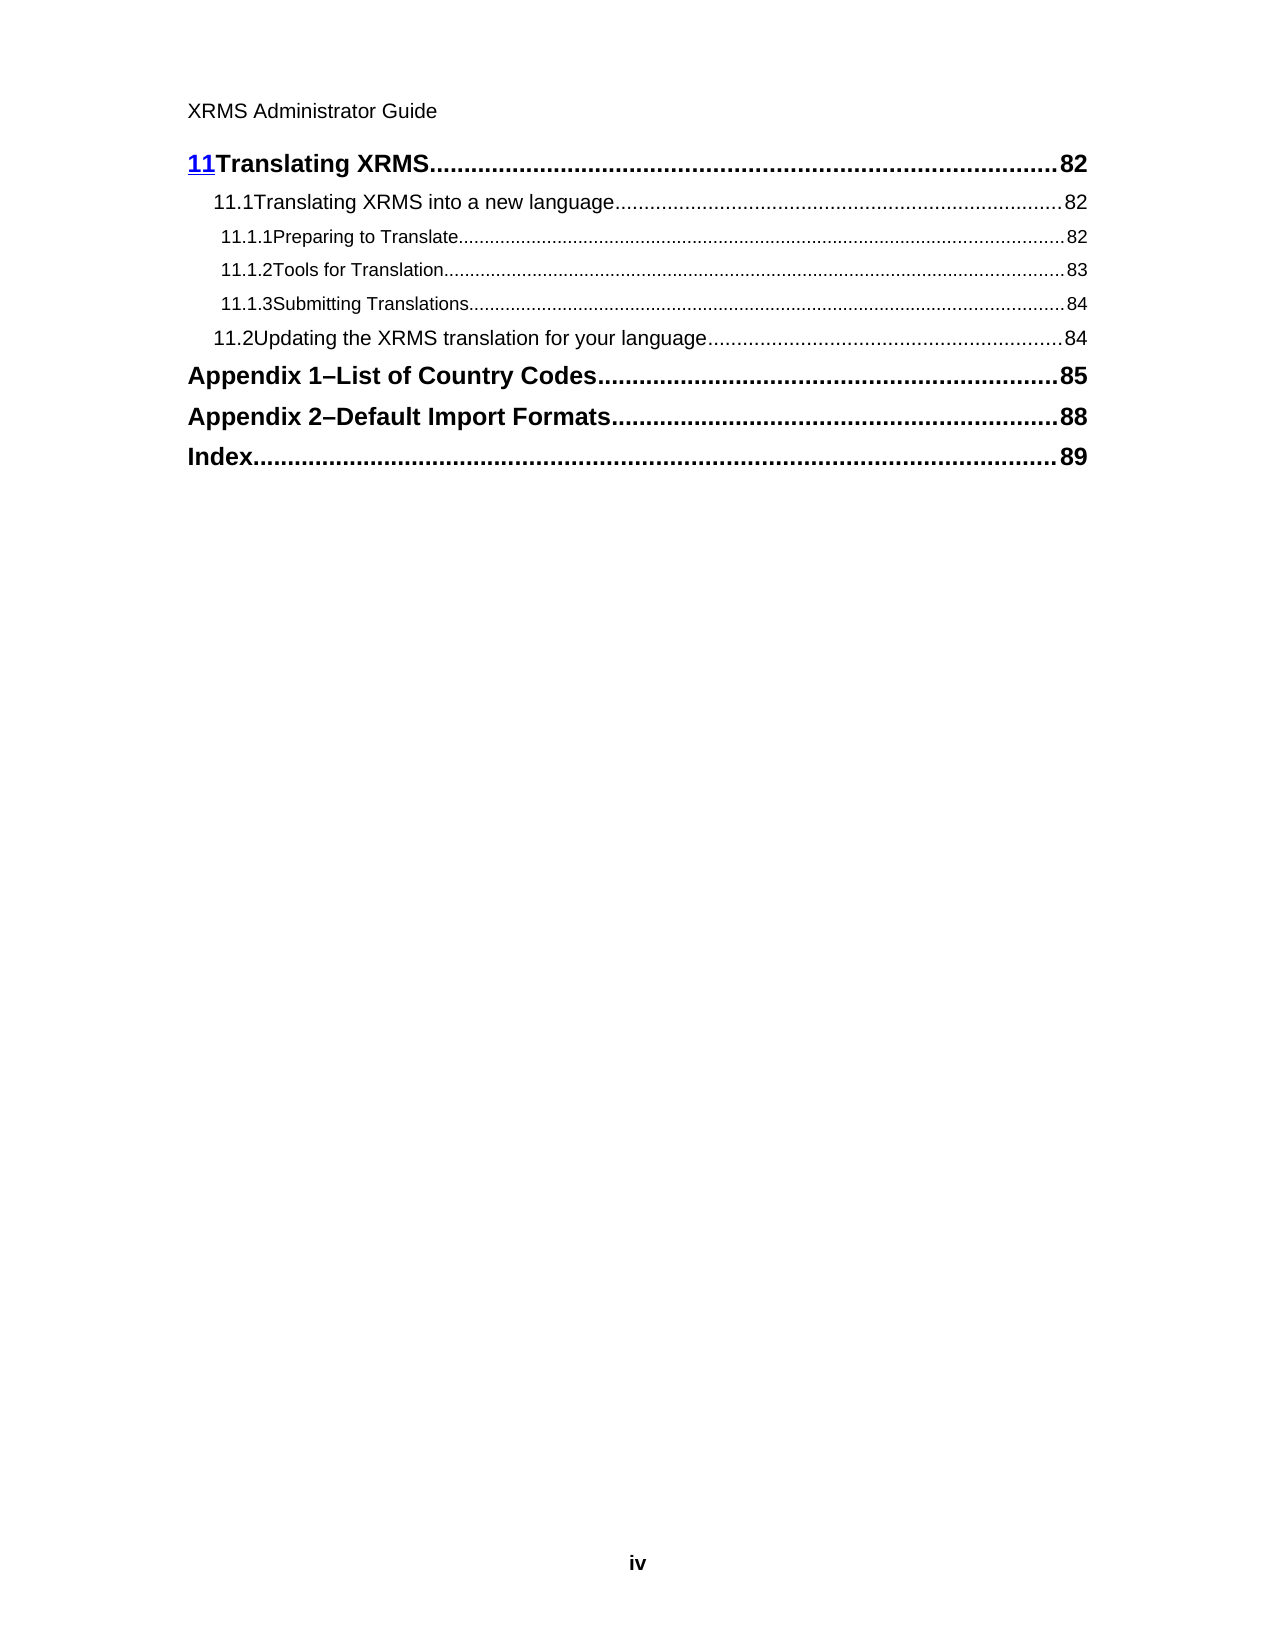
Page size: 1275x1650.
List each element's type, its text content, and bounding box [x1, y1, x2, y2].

text Appendix 2–Default Import Formats 88 [187, 403, 1087, 431]
text 11.2Updating the XRMS translation for your language 84 [213, 326, 1087, 350]
text 11.1.2Tools for Translation 83 [221, 259, 1087, 281]
text 11.1.3Submitting Translations 84 [221, 293, 1087, 314]
text Index 89 [187, 443, 1087, 471]
text 11Translating XRMS 82 [187, 150, 1087, 178]
text 11.1Translating XRMS into a new language 82 [213, 190, 1087, 214]
text Appendix 1–List of Country Codes 85 [187, 362, 1087, 390]
text 11.1.1Preparing to Translate 82 [221, 226, 1087, 247]
